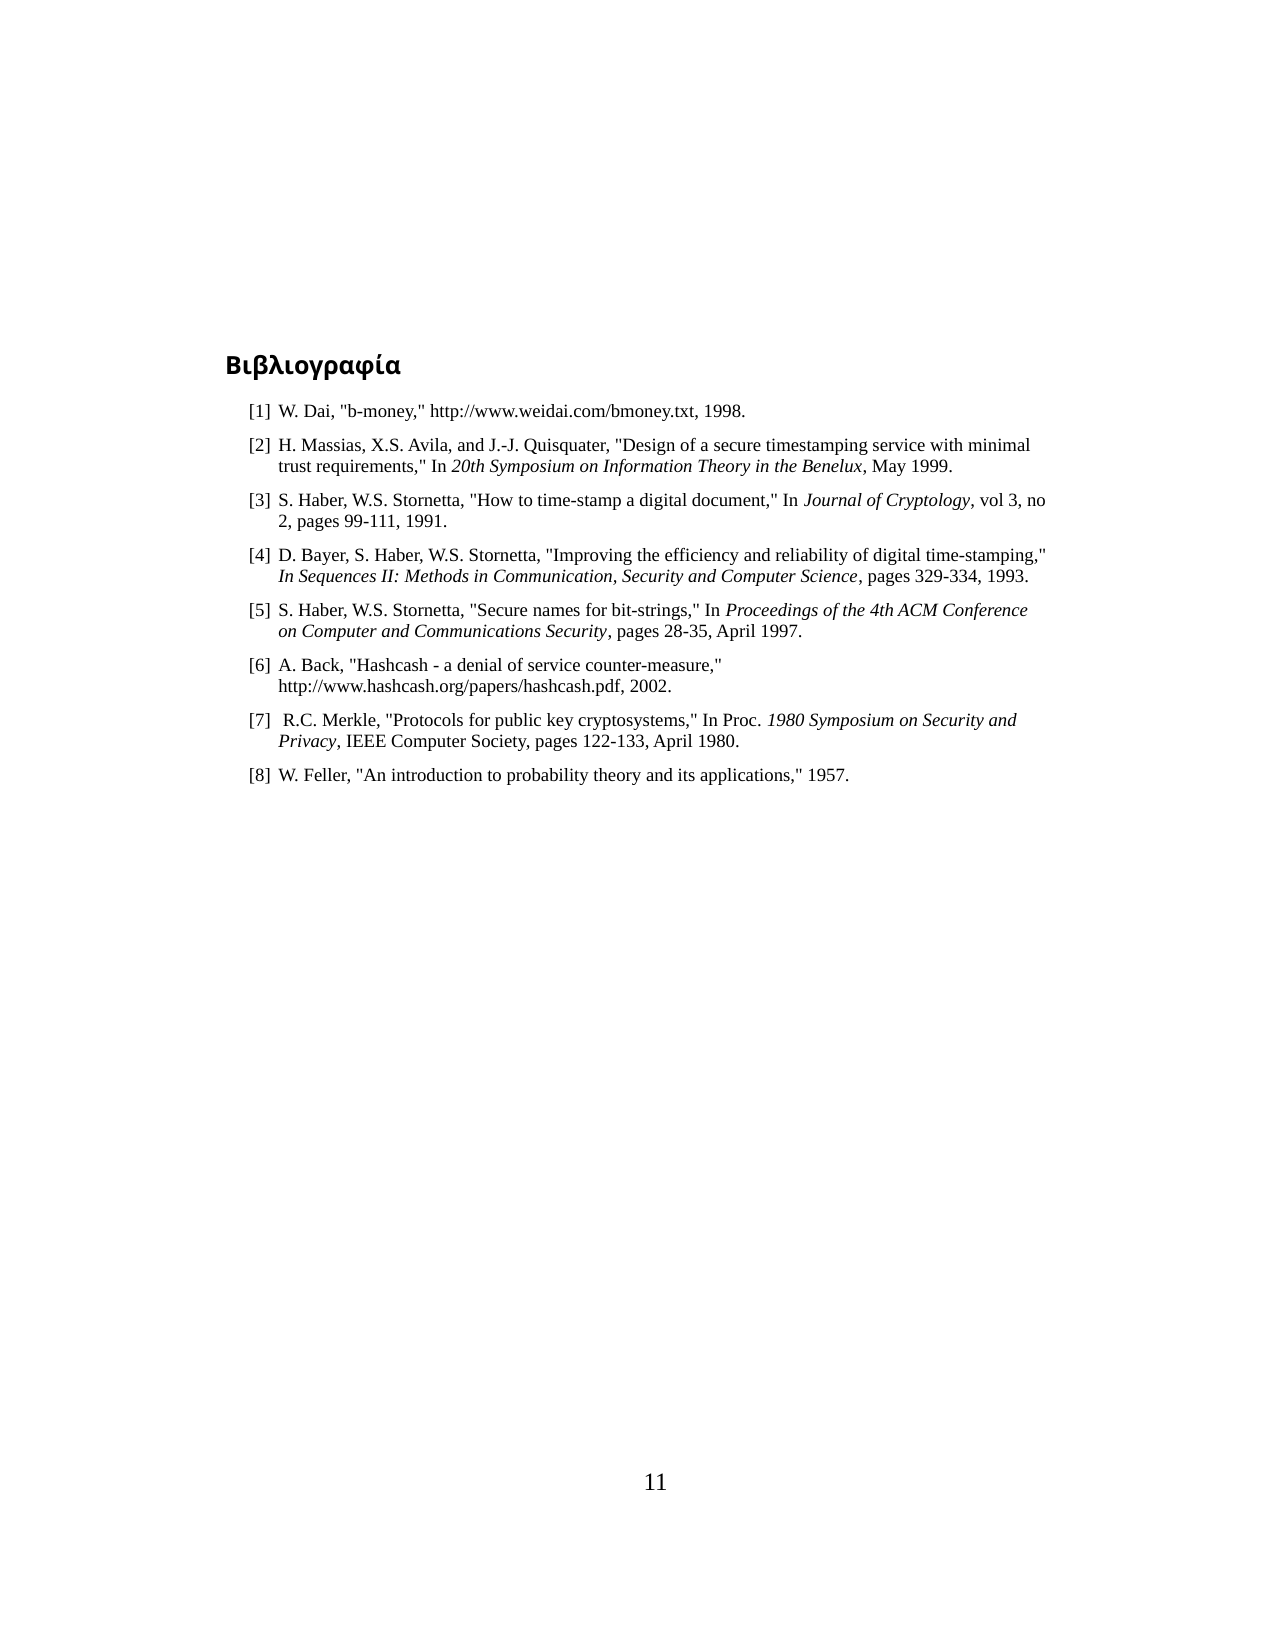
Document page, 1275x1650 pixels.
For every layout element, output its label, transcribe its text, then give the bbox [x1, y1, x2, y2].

list S. Haber, W.S. Stornetta, "How to time-stamp a digital document," In Journal of Cryptology, vol 3, no 2, pages 99-111, 1991. [249, 489, 1050, 532]
list S. Haber, W.S. Stornetta, "Secure names for bit-strings," In Proceedings of the 4th ACM Conference on Computer and Communications Security, pages 28-35, April 1997. [249, 599, 1050, 642]
list W. Dai, "b-money," http://www.weidai.com/bmoney.txt, 1998. [249, 400, 1050, 422]
list D. Bayer, S. Haber, W.S. Stornetta, "Improving the efficiency and reliability of digital time-stamping," In Sequences II: Methods in Communication, Security and Computer Science, pages 329-334, 1993. [249, 544, 1050, 587]
list H. Massias, X.S. Avila, and J.-J. Quisquater, "Design of a secure timestamping service with minimal trust requirements," In 20th Symposium on Information Theory in the Benelux, May 1999. [249, 434, 1050, 477]
list R.C. Merkle, "Protocols for public key cryptosystems," In Proc. 1980 Symposium on Security and Privacy, IEEE Computer Society, pages 122-133, April 1980. [249, 709, 1050, 752]
list W. Feller, "An introduction to probability theory and its applications," 1957. [249, 764, 1050, 785]
subtitle Βιβλιογραφία [225, 348, 1050, 382]
list A. Back, "Hashcash - a denial of service counter-measure," http://www.hashcash.org/papers/hashcash.pdf, 2002. [249, 654, 1050, 697]
